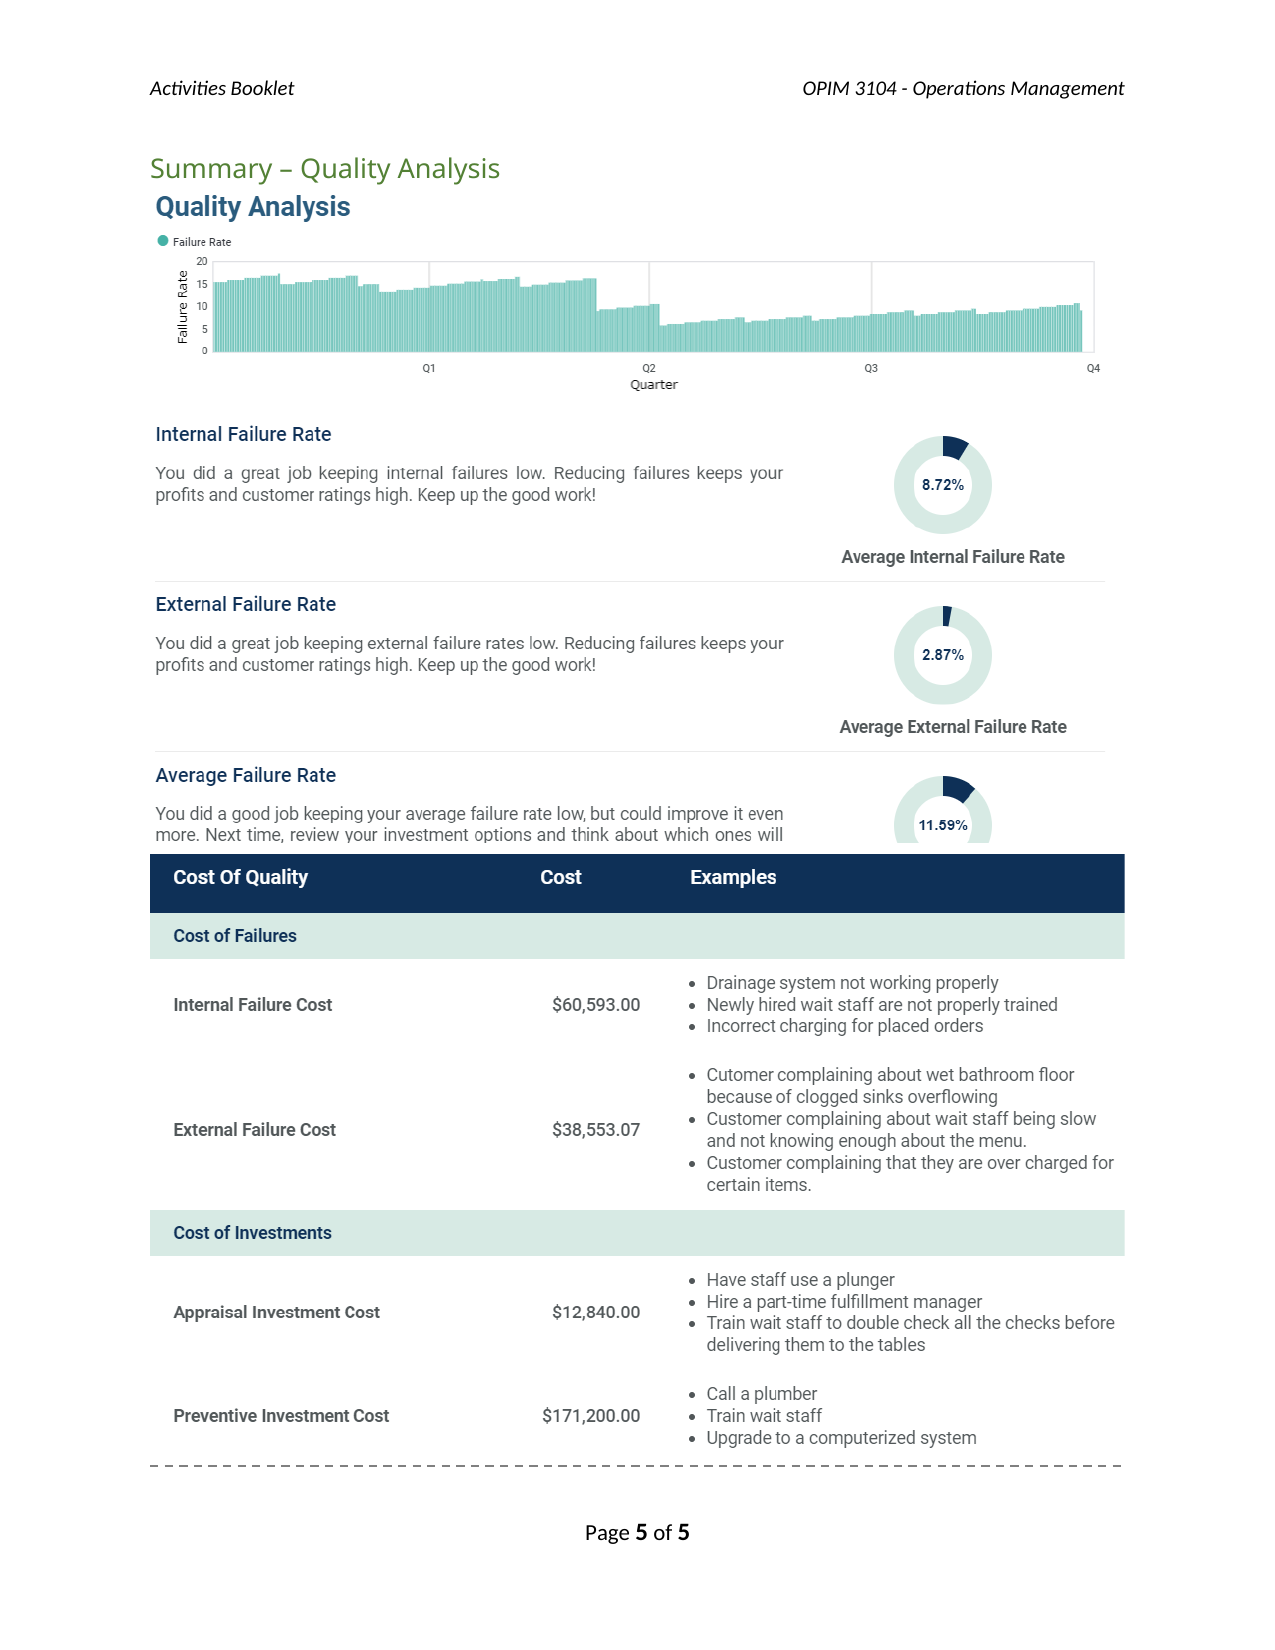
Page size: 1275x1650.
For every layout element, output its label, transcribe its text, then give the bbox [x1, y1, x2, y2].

picture [150, 854, 1125, 1464]
subtitle Summary – Quality Analysis [150, 150, 1125, 187]
picture [150, 186, 1105, 843]
